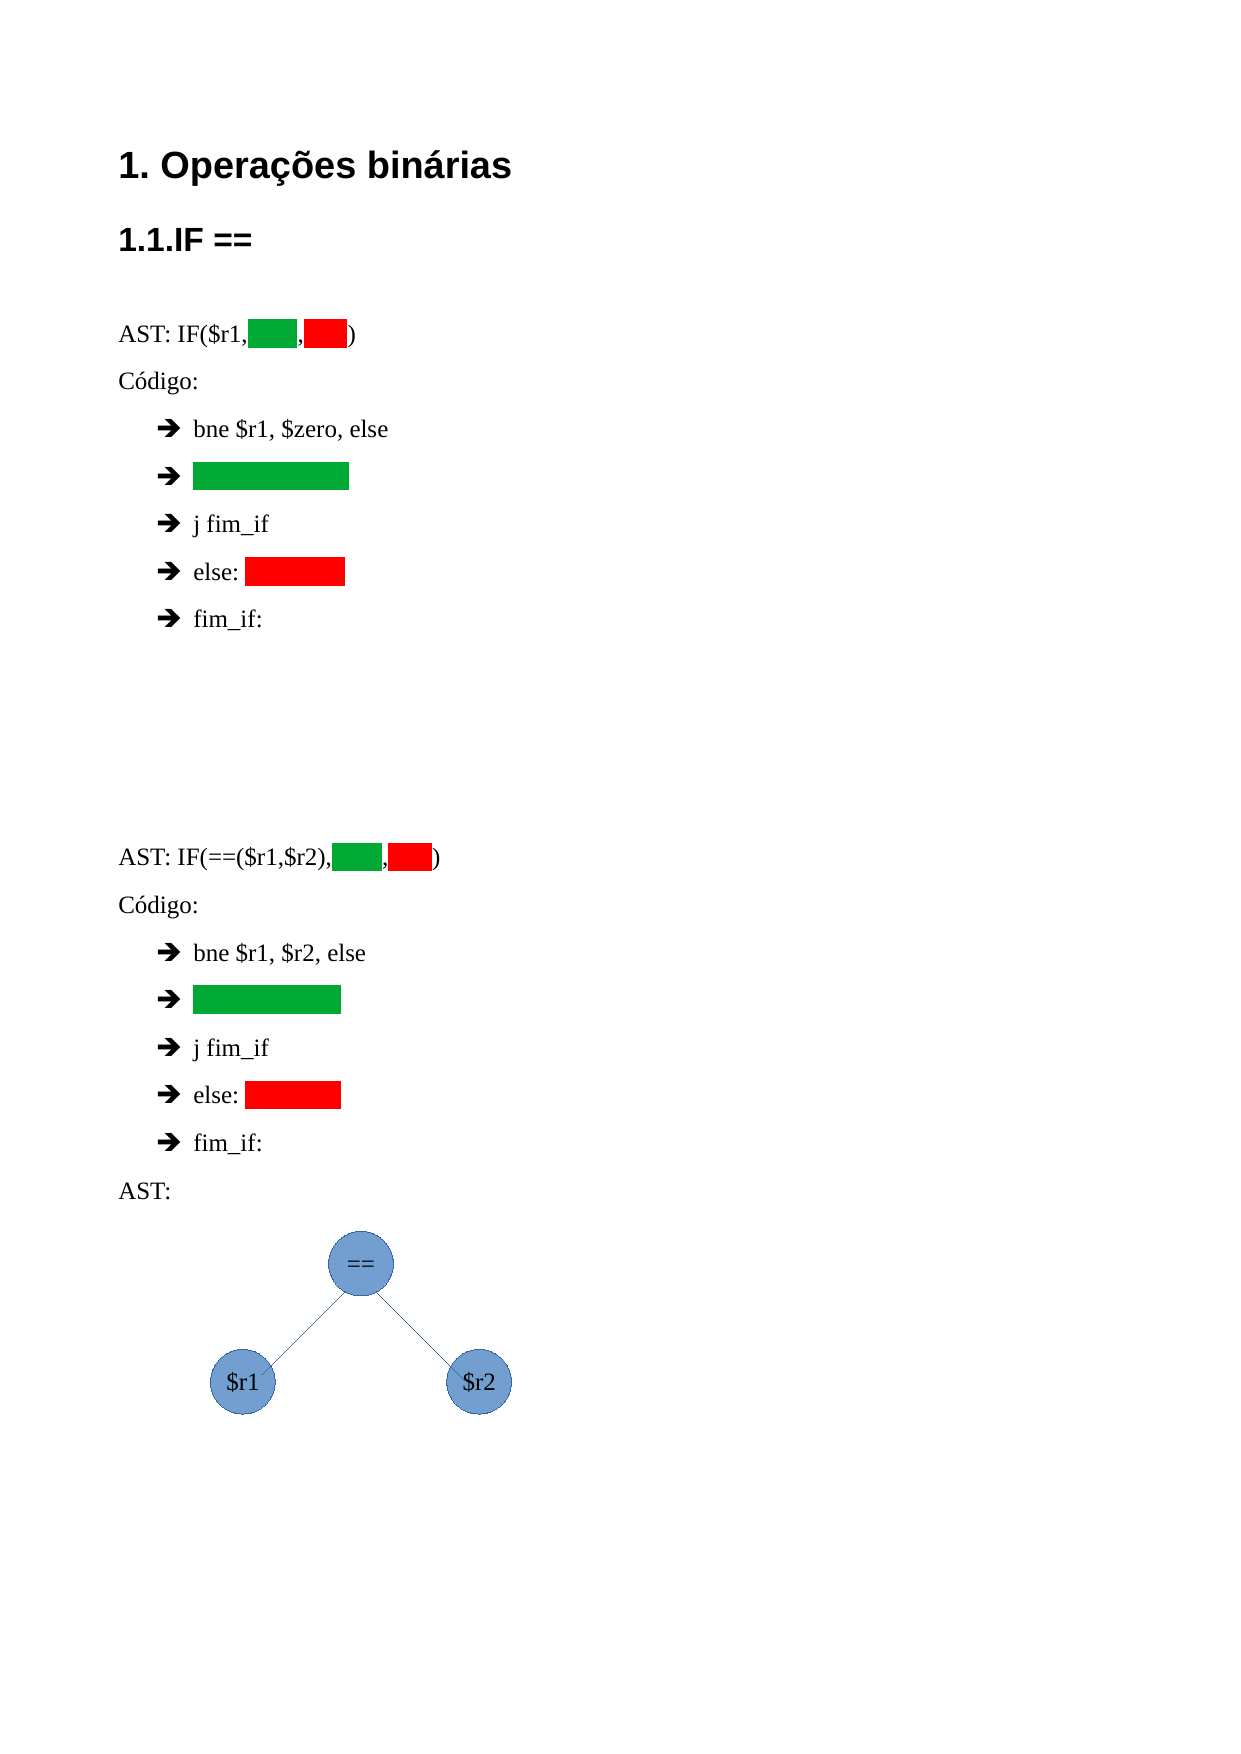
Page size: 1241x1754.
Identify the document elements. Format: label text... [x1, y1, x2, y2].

list else: [156, 1081, 1122, 1109]
list bne $r1, $r2, else [156, 938, 1122, 966]
subtitle 1.1.IF == [118, 220, 1122, 259]
text Código: [118, 890, 1122, 919]
text AST: [118, 1176, 1122, 1204]
list j fim_if [156, 1033, 1122, 1062]
list fim_if: [156, 1128, 1122, 1157]
text AST: IF($r1, , ) [118, 319, 1122, 348]
text AST: IF(==($r1,$r2), , ) [118, 842, 1122, 871]
text Código: [118, 366, 1122, 395]
list bne $r1, $zero, else [156, 414, 1122, 443]
list else: [156, 557, 1122, 586]
list fim_if: [156, 604, 1122, 633]
list j fim_if [156, 509, 1122, 538]
subtitle 1. Operações binárias [118, 143, 1122, 187]
